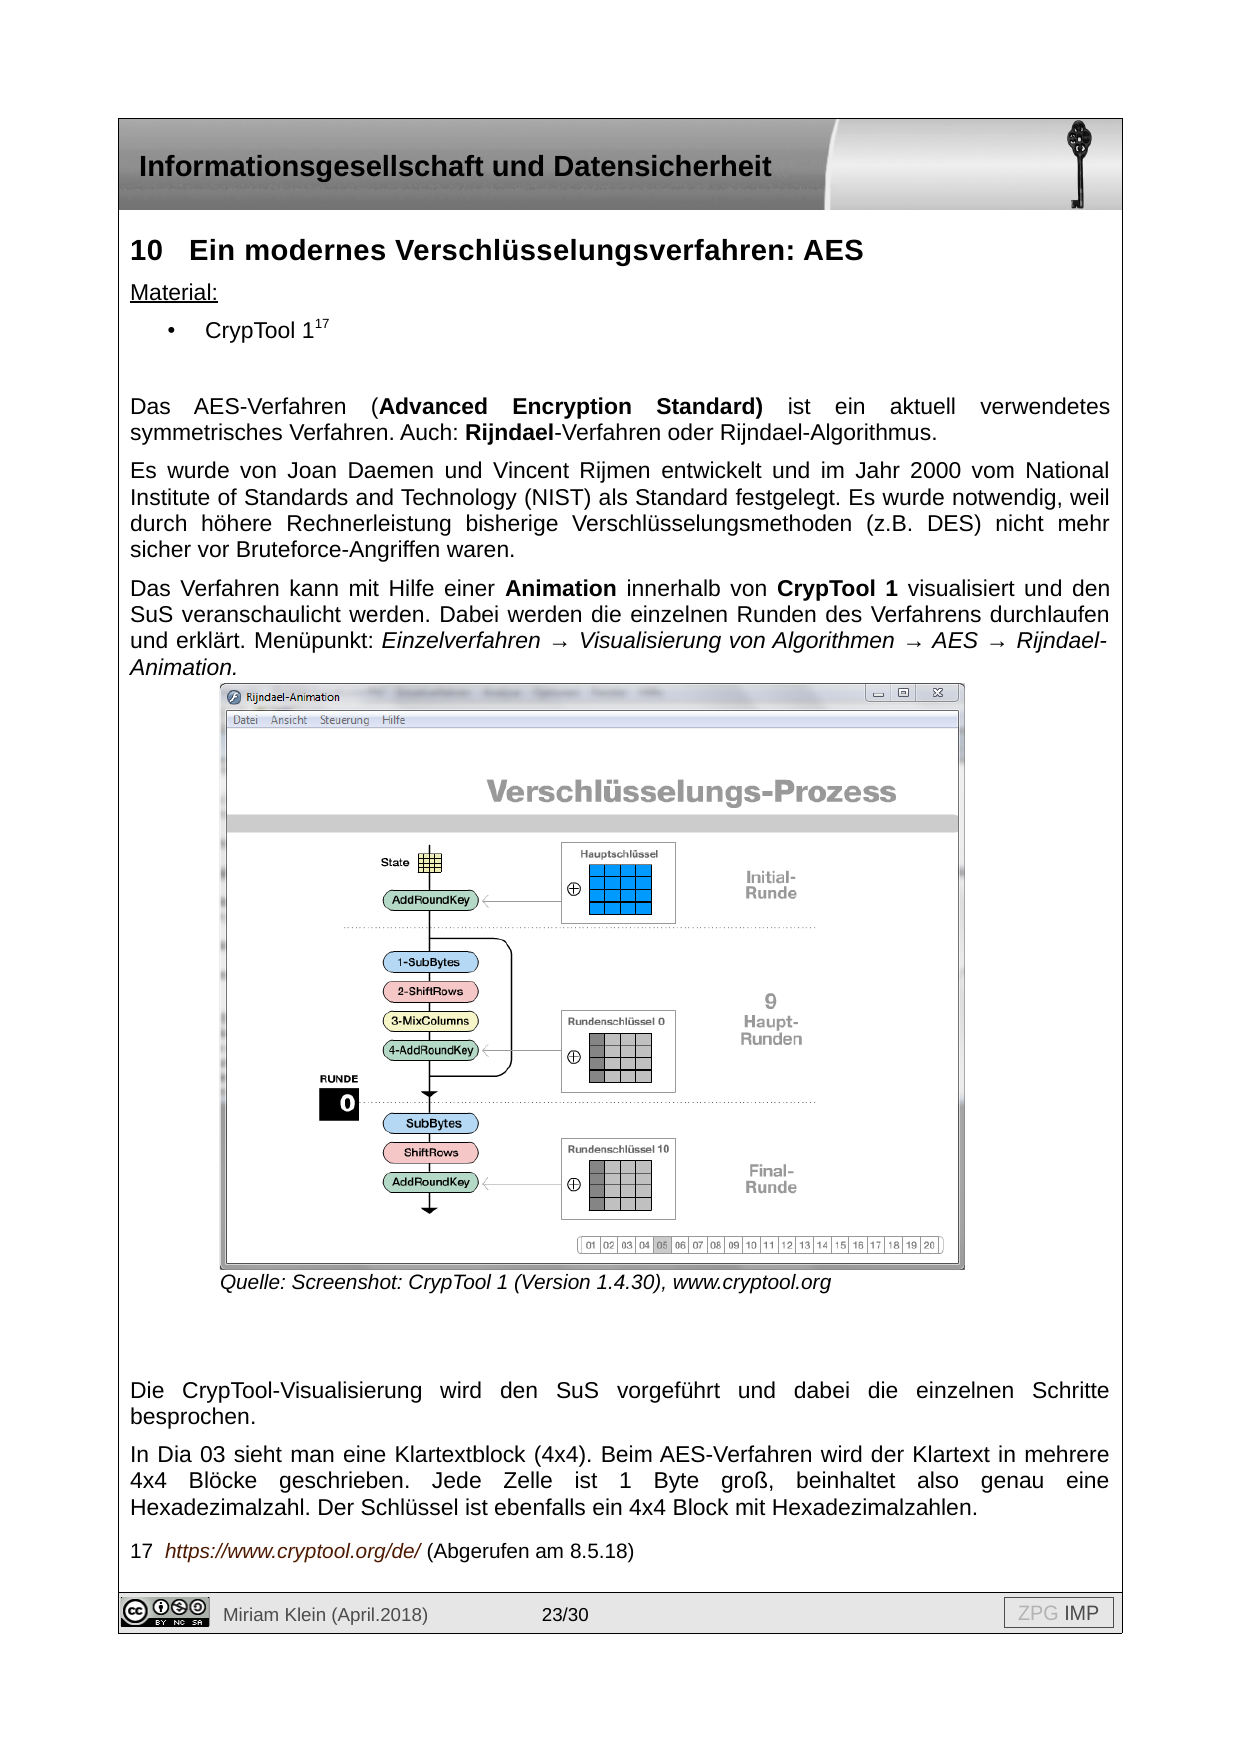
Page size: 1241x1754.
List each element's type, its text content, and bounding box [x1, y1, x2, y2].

text Das Verfahren kann mit Hilfe einer Animation innerhalb von CrypTool 1 visualisiert und den SuS veranschaulicht werden. Dabei werden die einzelnen Runden des Verfahrens durchlaufen und erklärt. Menüpunkt: Einzelverfahren → Visualisierung von Algorithmen → AES → Rijndael-Animation. [130, 574, 1110, 680]
text Material: [130, 278, 1110, 305]
subtitle Ein modernes Verschlüsselungsverfahren: AES [130, 233, 1110, 267]
text Es wurde von Joan Daemen und Vincent Rijmen entwickelt und im Jahr 2000 vom National Institute of Standards and Technology (NIST) als Standard festgelegt. Es wurde notwendig, weil durch höhere Rechnerleistung bisherige Verschlüsselungsmethoden (z.B. DES) nicht mehr sicher vor Bruteforce-Angriffen waren. [130, 457, 1110, 563]
list CrypTool 1 [167, 317, 1122, 343]
text Die CrypTool-Visualisierung wird den SuS vorgeführt und dabei die einzelnen Schritte besprochen. [130, 1377, 1110, 1429]
text In Dia 03 sieht man eine Klartextblock (4x4). Beim AES-Verfahren wird der Klartext in mehrere 4x4 Blöcke geschrieben. Jede Zelle ist 1 Byte groß, beinhaltet also genau eine Hexadezimalzahl. Der Schlüssel ist ebenfalls ein 4x4 Block mit Hexadezimalzahlen. [130, 1441, 1110, 1520]
text Das AES-Verfahren (Advanced Encryption Standard) ist ein aktuell verwendetes symmetrisches Verfahren. Auch: Rijndael-Verfahren oder Rijndael-Algorithmus. [130, 393, 1110, 446]
text Quelle: Screenshot: CrypTool 1 (Version 1.4.30), www.cryptool.org [220, 696, 1034, 1293]
picture [119, 119, 1122, 210]
picture [219, 683, 965, 1270]
picture [120, 1597, 210, 1627]
list https://www.cryptool.org/de/ (Abgerufen am 8.5.18) [130, 1538, 1122, 1562]
